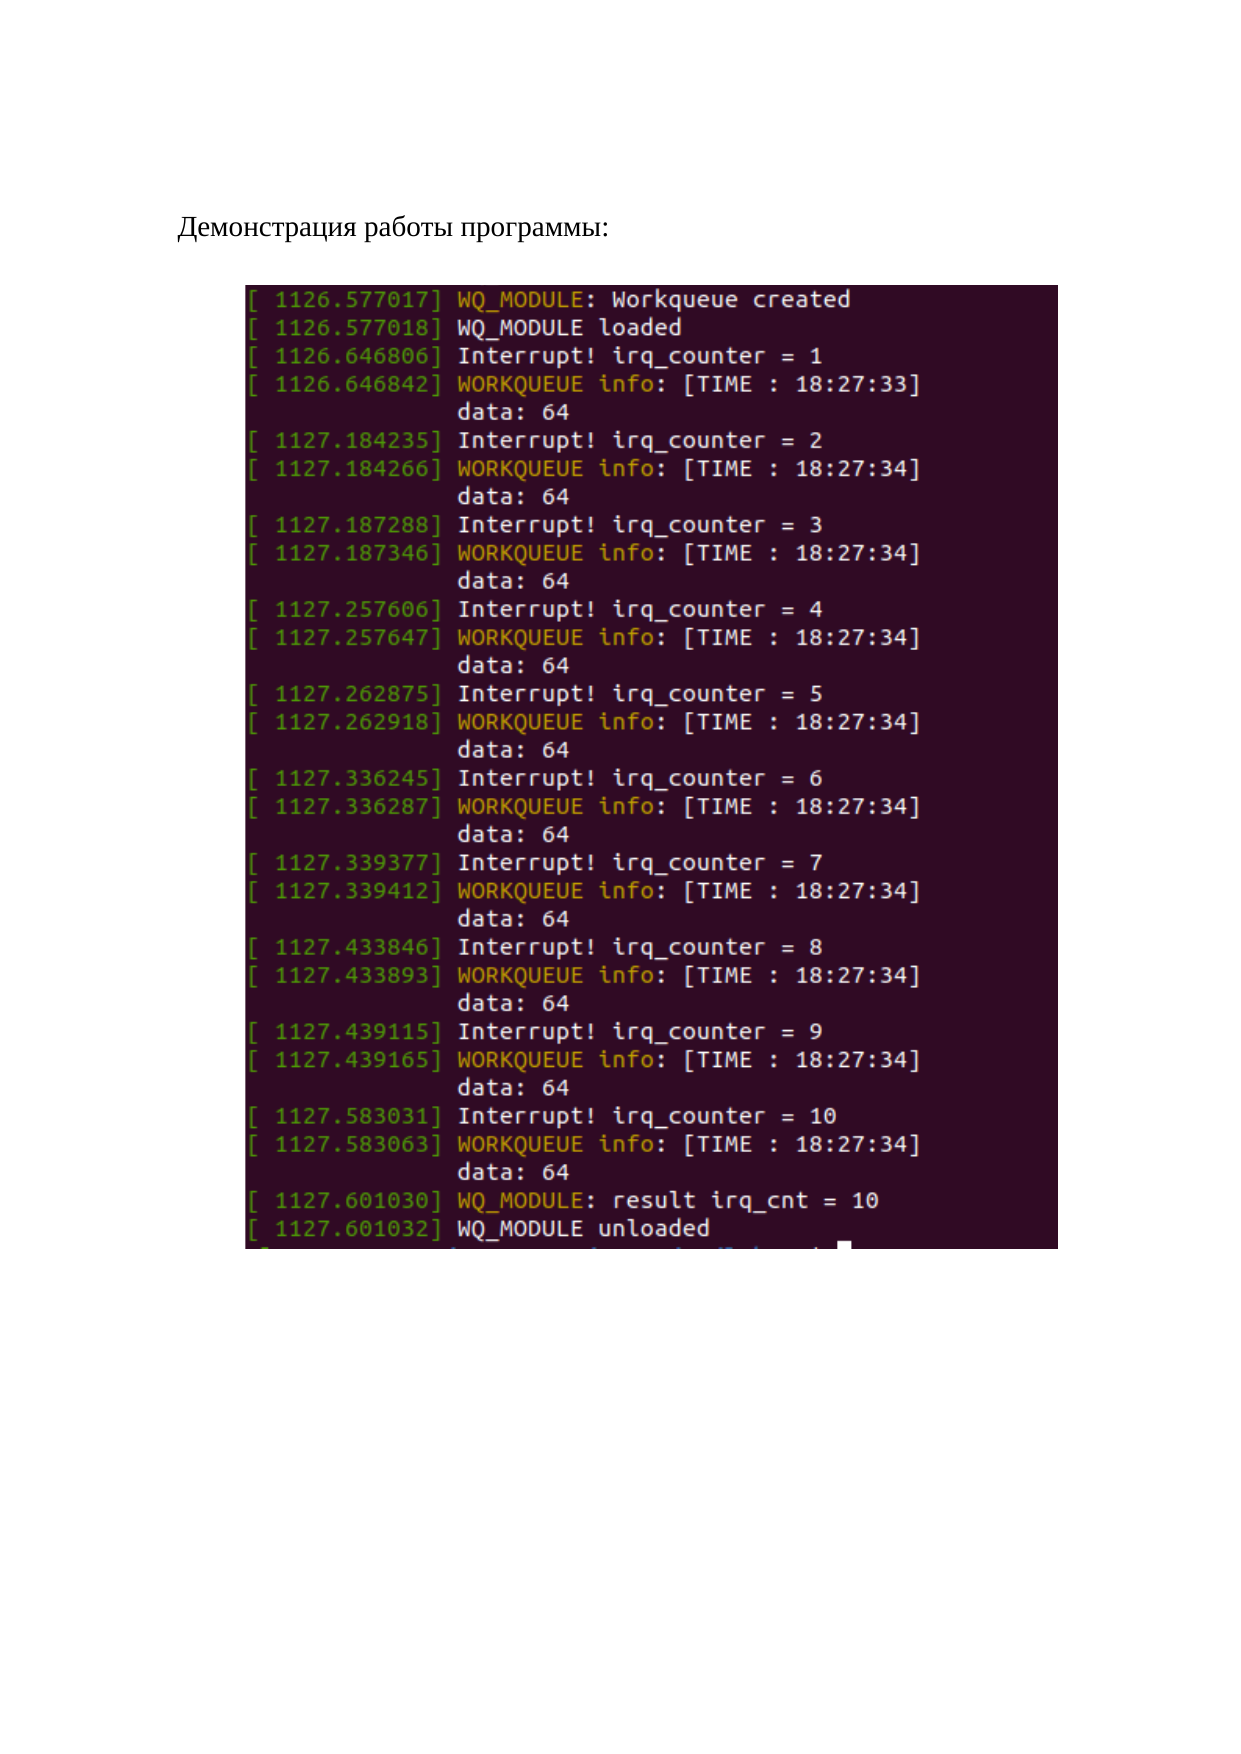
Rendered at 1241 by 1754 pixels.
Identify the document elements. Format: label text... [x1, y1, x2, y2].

picture [245, 285, 1058, 1249]
text Демонстрация работы программы: [177, 209, 1152, 243]
